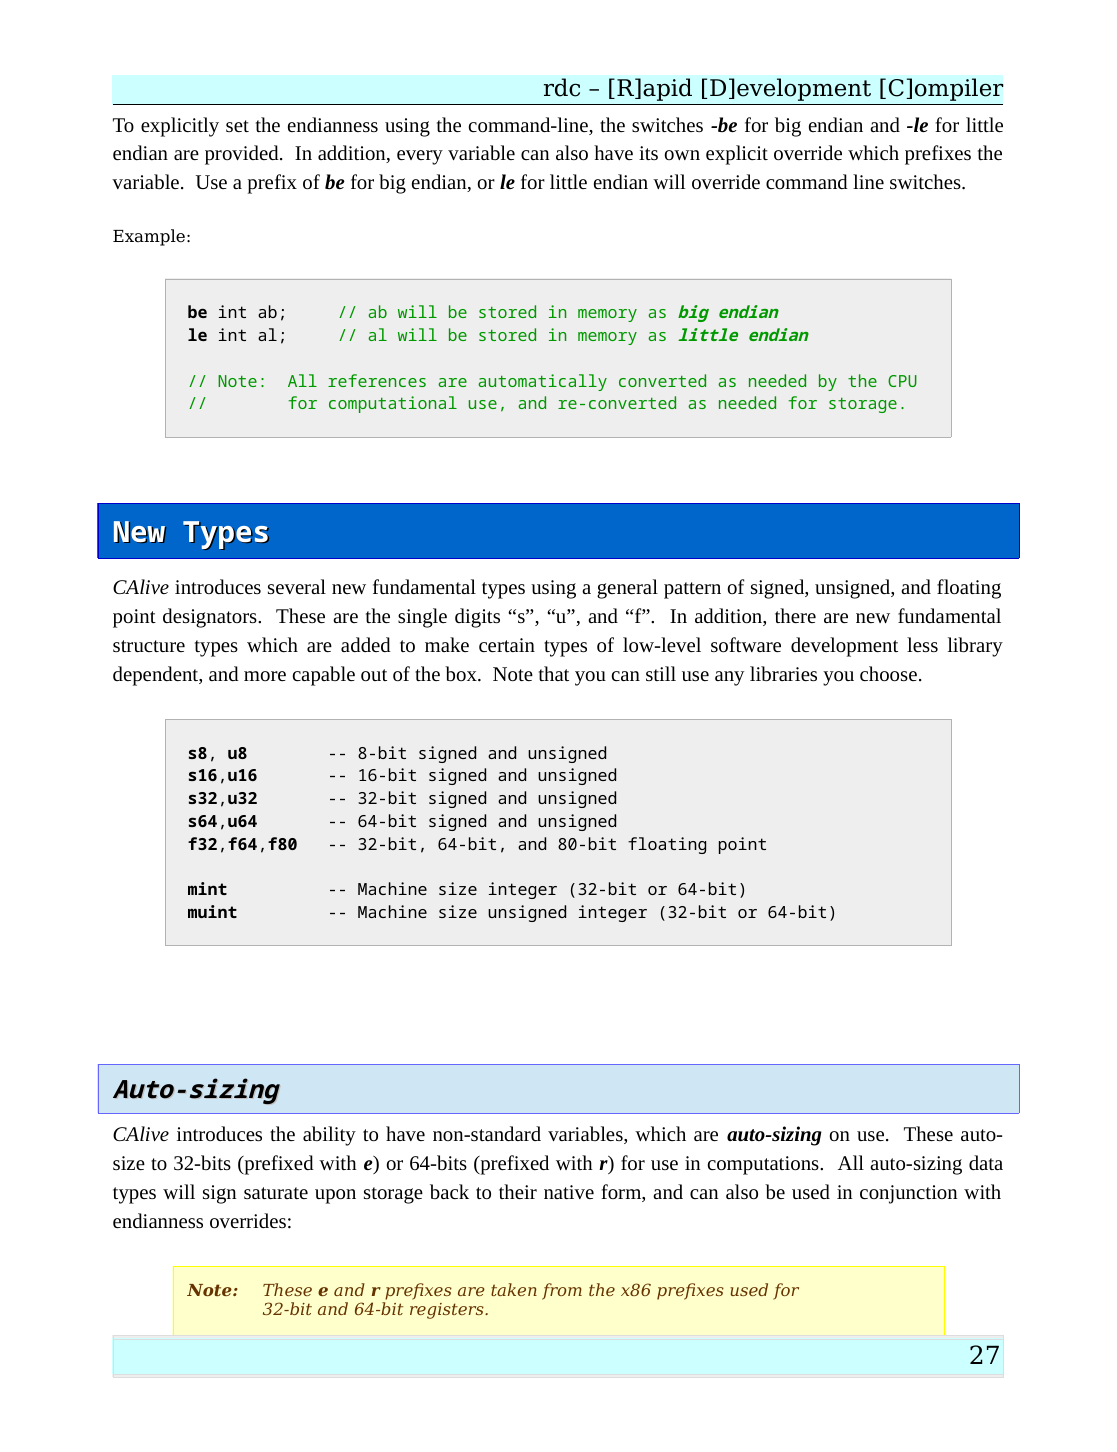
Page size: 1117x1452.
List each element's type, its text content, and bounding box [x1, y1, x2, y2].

text be int ab; // ab will be stored in memory as big endian le int al; // al will be stored in memory as little endian // Note: All references are automatically converted as needed by the CPU // for computational use, and re-converted as needed for storage. [166, 280, 951, 437]
subtitle New Types [99, 504, 1019, 558]
text To explicitly set the endianness using the command-line, the switches -be for big endian and -le for little endian are provided. In addition, every variable can also have its own explicit override which prefixes the variable. Use a prefix of be for big endian, or le for little endian will override command line switches. [112, 112, 1003, 194]
text Note: These e and r prefixes are taken from the x86 prefixes used for 32-bit and 64-bit registers. [174, 1267, 944, 1335]
subtitle Auto-sizing [99, 1065, 1019, 1113]
text CAlive introduces several new fundamental types using a general pattern of signed, unsigned, and floating point designators. These are the single digits “s”, “u”, and “f”. In addition, there are new fundamental structure types which are added to make certain types of low-level software development less library dependent, and more capable out of the box. Note that you can still use any libraries you choose. [112, 575, 1003, 686]
text Example: [112, 227, 1003, 247]
text CAlive introduces the ability to have non-standard variables, which are auto-sizing on use. These auto-size to 32-bits (prefixed with e) or 64-bits (prefixed with r) for use in computations. All auto-sizing data types will sign saturate upon storage back to their native form, and can also be used in conjunction with endianness overrides: [112, 1122, 1003, 1233]
text s8, u8 -- 8-bit signed and unsigned s16,u16 -- 16-bit signed and unsigned s32,u32 -- 32-bit signed and unsigned s64,u64 -- 64-bit signed and unsigned f32,f64,f80 -- 32-bit, 64-bit, and 80-bit floating point mint -- Machine size integer (32-bit or 64-bit) muint -- Machine size unsigned integer (32-bit or 64-bit) [166, 720, 951, 945]
